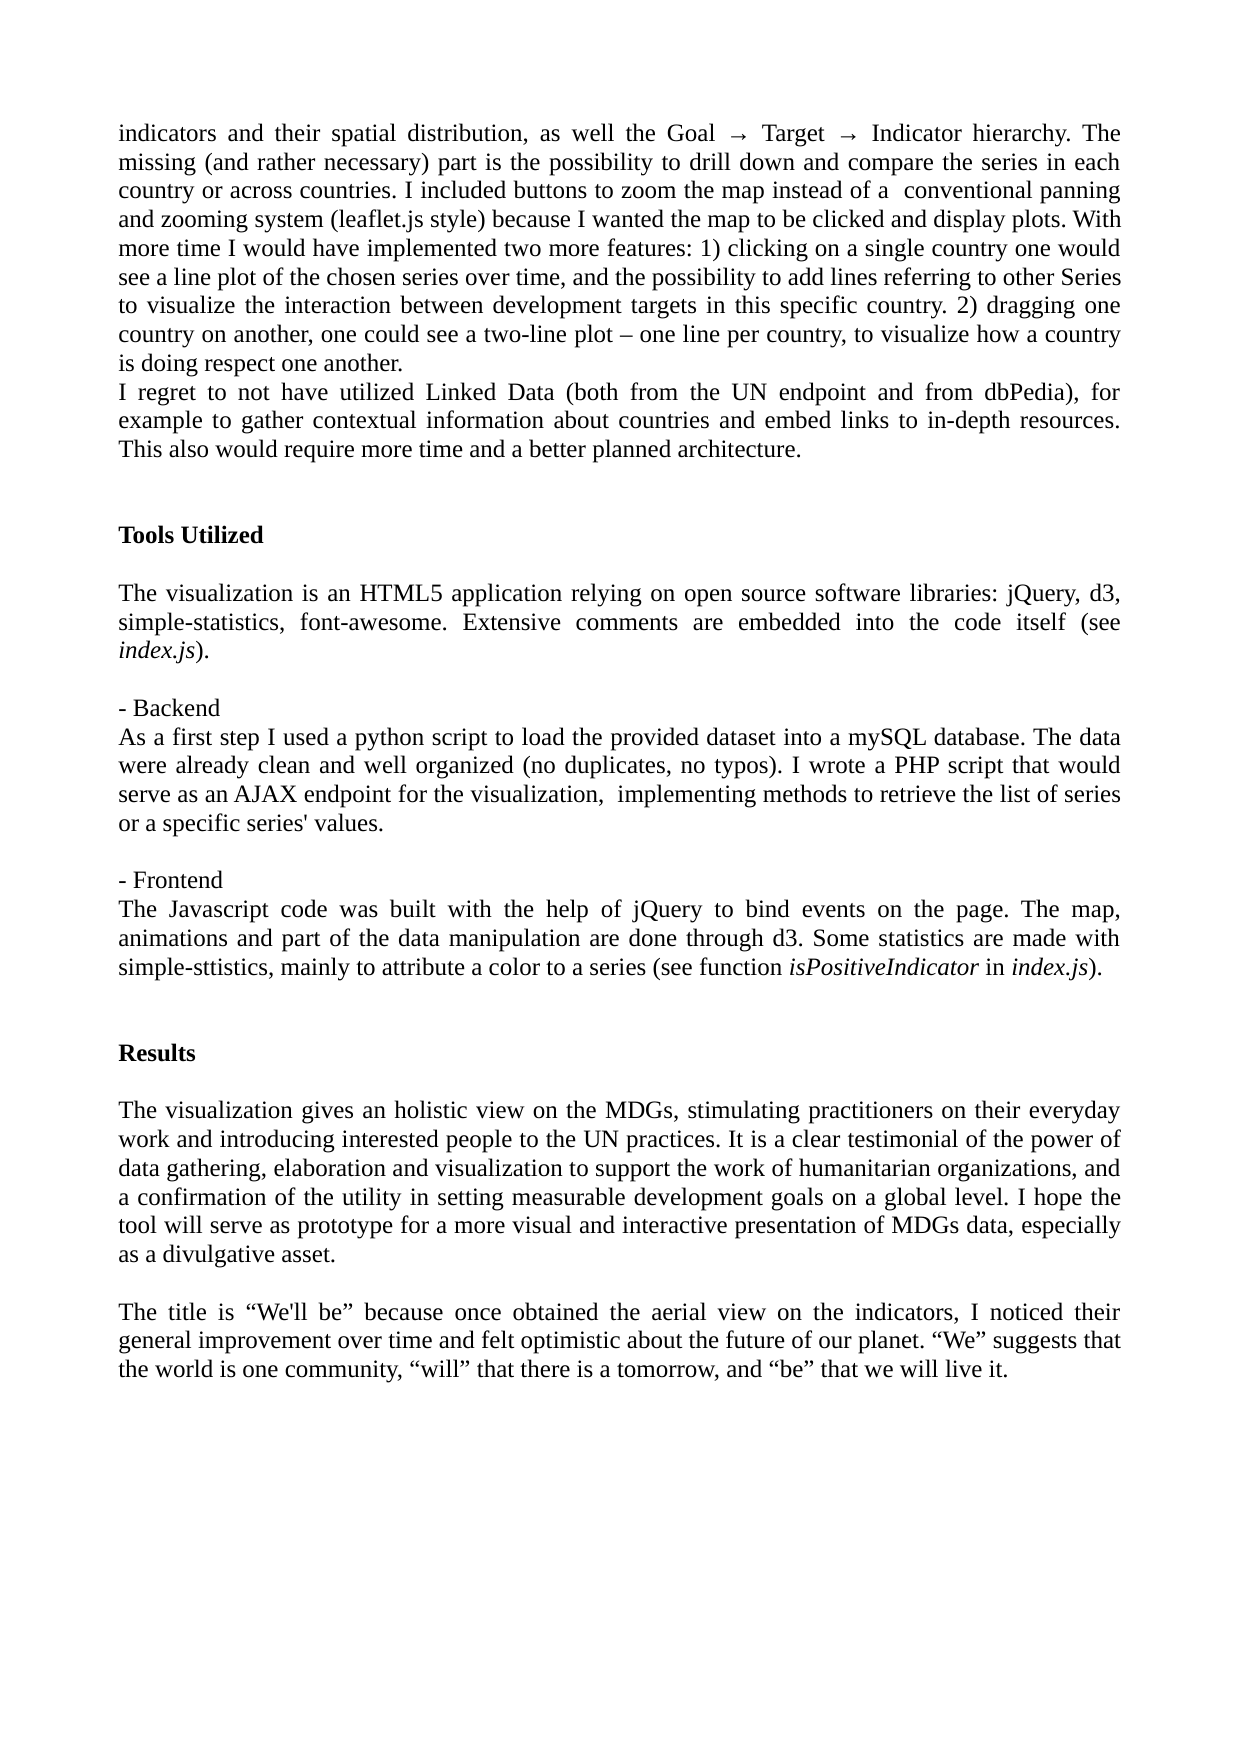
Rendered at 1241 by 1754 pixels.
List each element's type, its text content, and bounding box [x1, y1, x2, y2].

text I regret to not have utilized Linked Data (both from the UN endpoint and from dbPedia), for example to gather contextual information about countries and embed links to in-depth resources. This also would require more time and a better planned architecture. [118, 377, 1122, 463]
text The visualization is an HTML5 application relying on open source software libraries: jQuery, d3, simple-statistics, font-awesome. Extensive comments are embedded into the code itself (see index.js). [118, 578, 1122, 664]
text Tools Utilized [118, 521, 1122, 549]
text - Frontend [118, 866, 1122, 894]
text As a first step I used a python script to load the provided dataset into a mySQL database. The data were already clean and well organized (no duplicates, no typos). I wrote a PHP script that would serve as an AJAX endpoint for the visualization, implementing methods to retrieve the list of series or a specific series' values. [118, 722, 1122, 837]
text - Backend [118, 693, 1122, 722]
text The title is “We'll be” because once obtained the aerial view on the indicators, I noticed their general improvement over time and felt optimistic about the future of our planet. “We” suggests that the world is one community, “will” that there is a tomorrow, and “be” that we will live it. [118, 1297, 1122, 1383]
text The Javascript code was built with the help of jQuery to bind events on the page. The map, animations and part of the data manipulation are done through d3. Some statistics are made with simple-sttistics, mainly to attribute a color to a series (see function isPositiveIndicator in index.js). [118, 894, 1122, 981]
text indicators and their spatial distribution, as well the Goal → Target → Indicator hierarchy. The missing (and rather necessary) part is the possibility to drill down and compare the series in each country or across countries. I included buttons to zoom the map instead of a conventional panning and zooming system (leaflet.js style) because I wanted the map to be clicked and display plots. With more time I would have implemented two more features: 1) clicking on a single country one would see a line plot of the chosen series over time, and the possibility to add lines referring to other Series to visualize the interaction between development targets in this specific country. 2) dragging one country on another, one could see a two-line plot – one line per country, to visualize how a country is doing respect one another. [118, 118, 1122, 377]
text The visualization gives an holistic view on the MDGs, stimulating practitioners on their everyday work and introducing interested people to the UN practices. It is a clear testimonial of the power of data gathering, elaboration and visualization to support the work of humanitarian organizations, and a confirmation of the utility in setting measurable development goals on a global level. I hope the tool will serve as prototype for a more visual and interactive presentation of MDGs data, especially as a divulgative asset. [118, 1096, 1122, 1268]
text Results [118, 1038, 1122, 1067]
